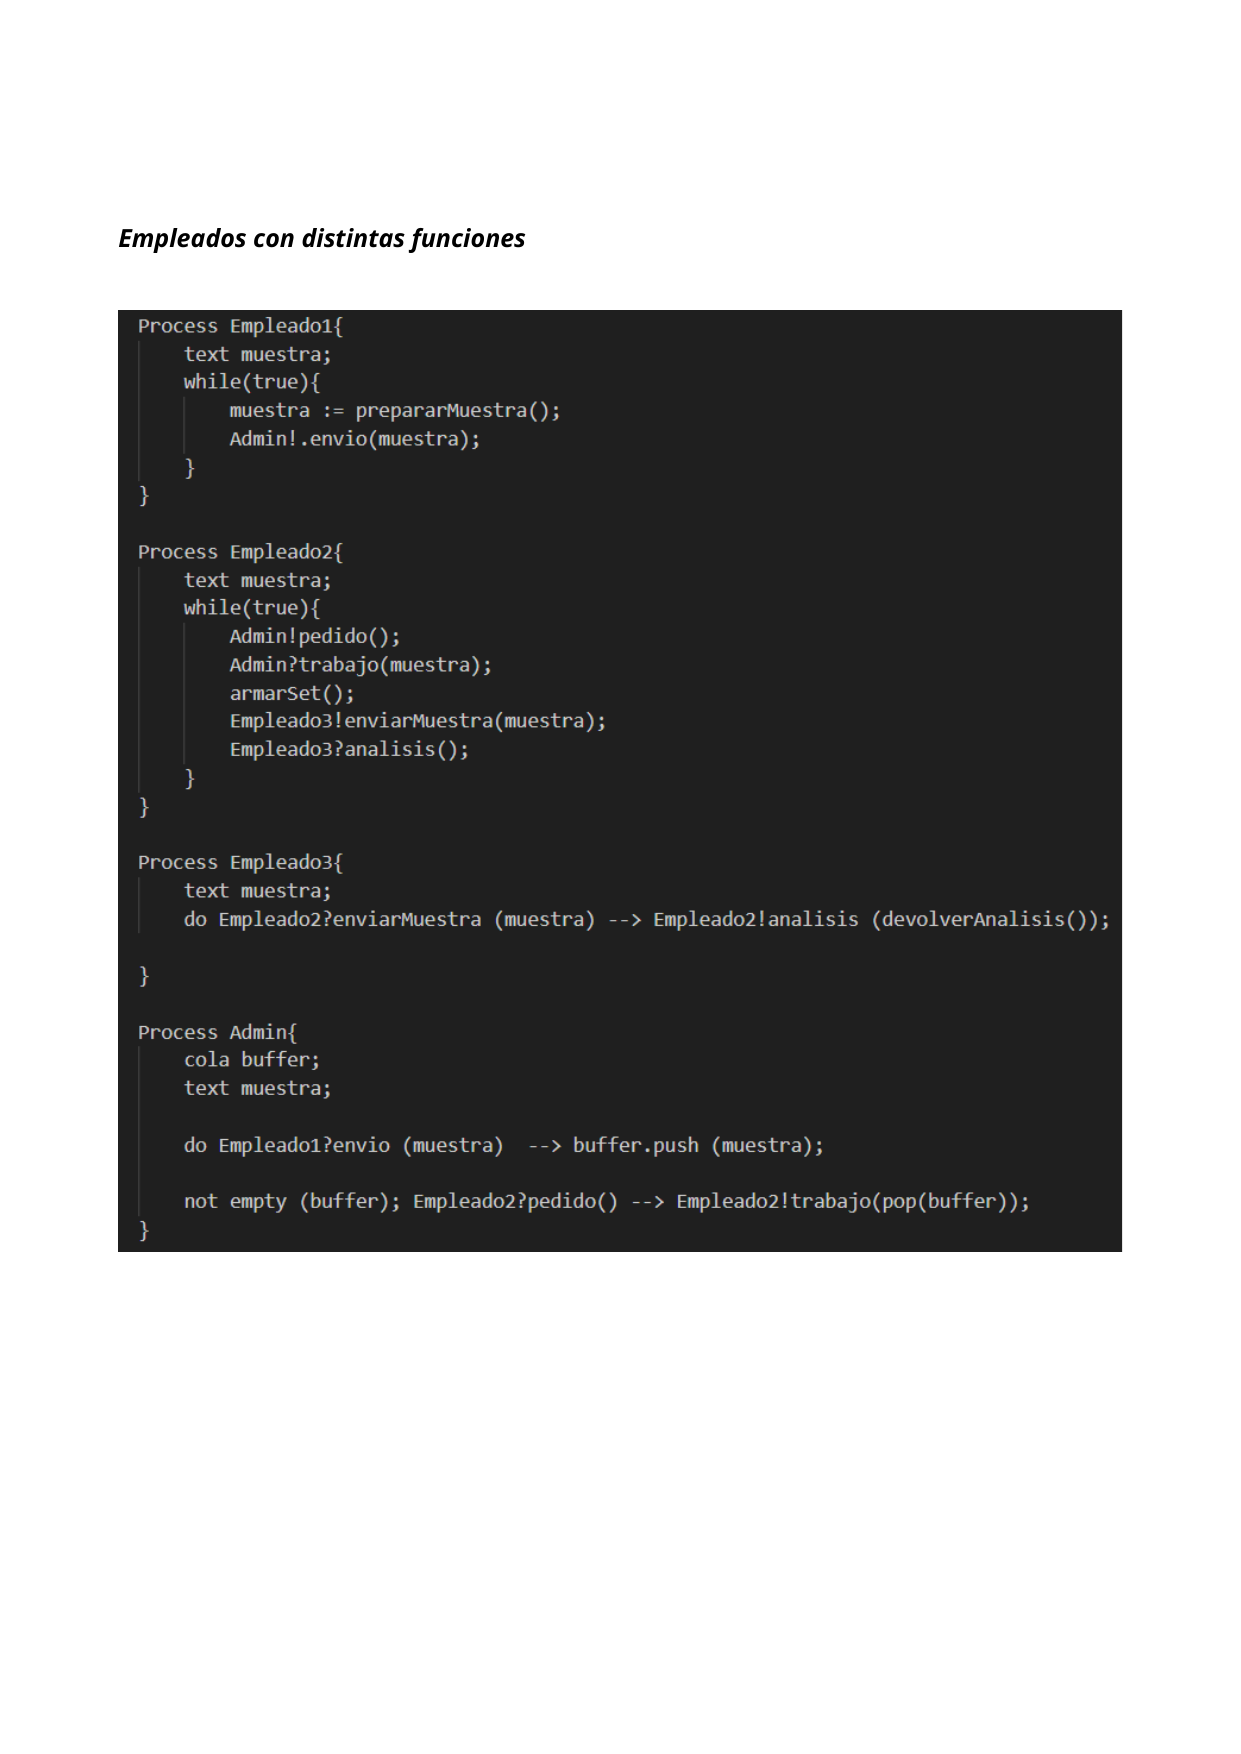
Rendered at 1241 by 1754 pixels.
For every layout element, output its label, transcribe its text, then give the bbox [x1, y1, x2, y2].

text Empleados con distintas funciones [118, 220, 1122, 254]
picture [118, 310, 1123, 1252]
